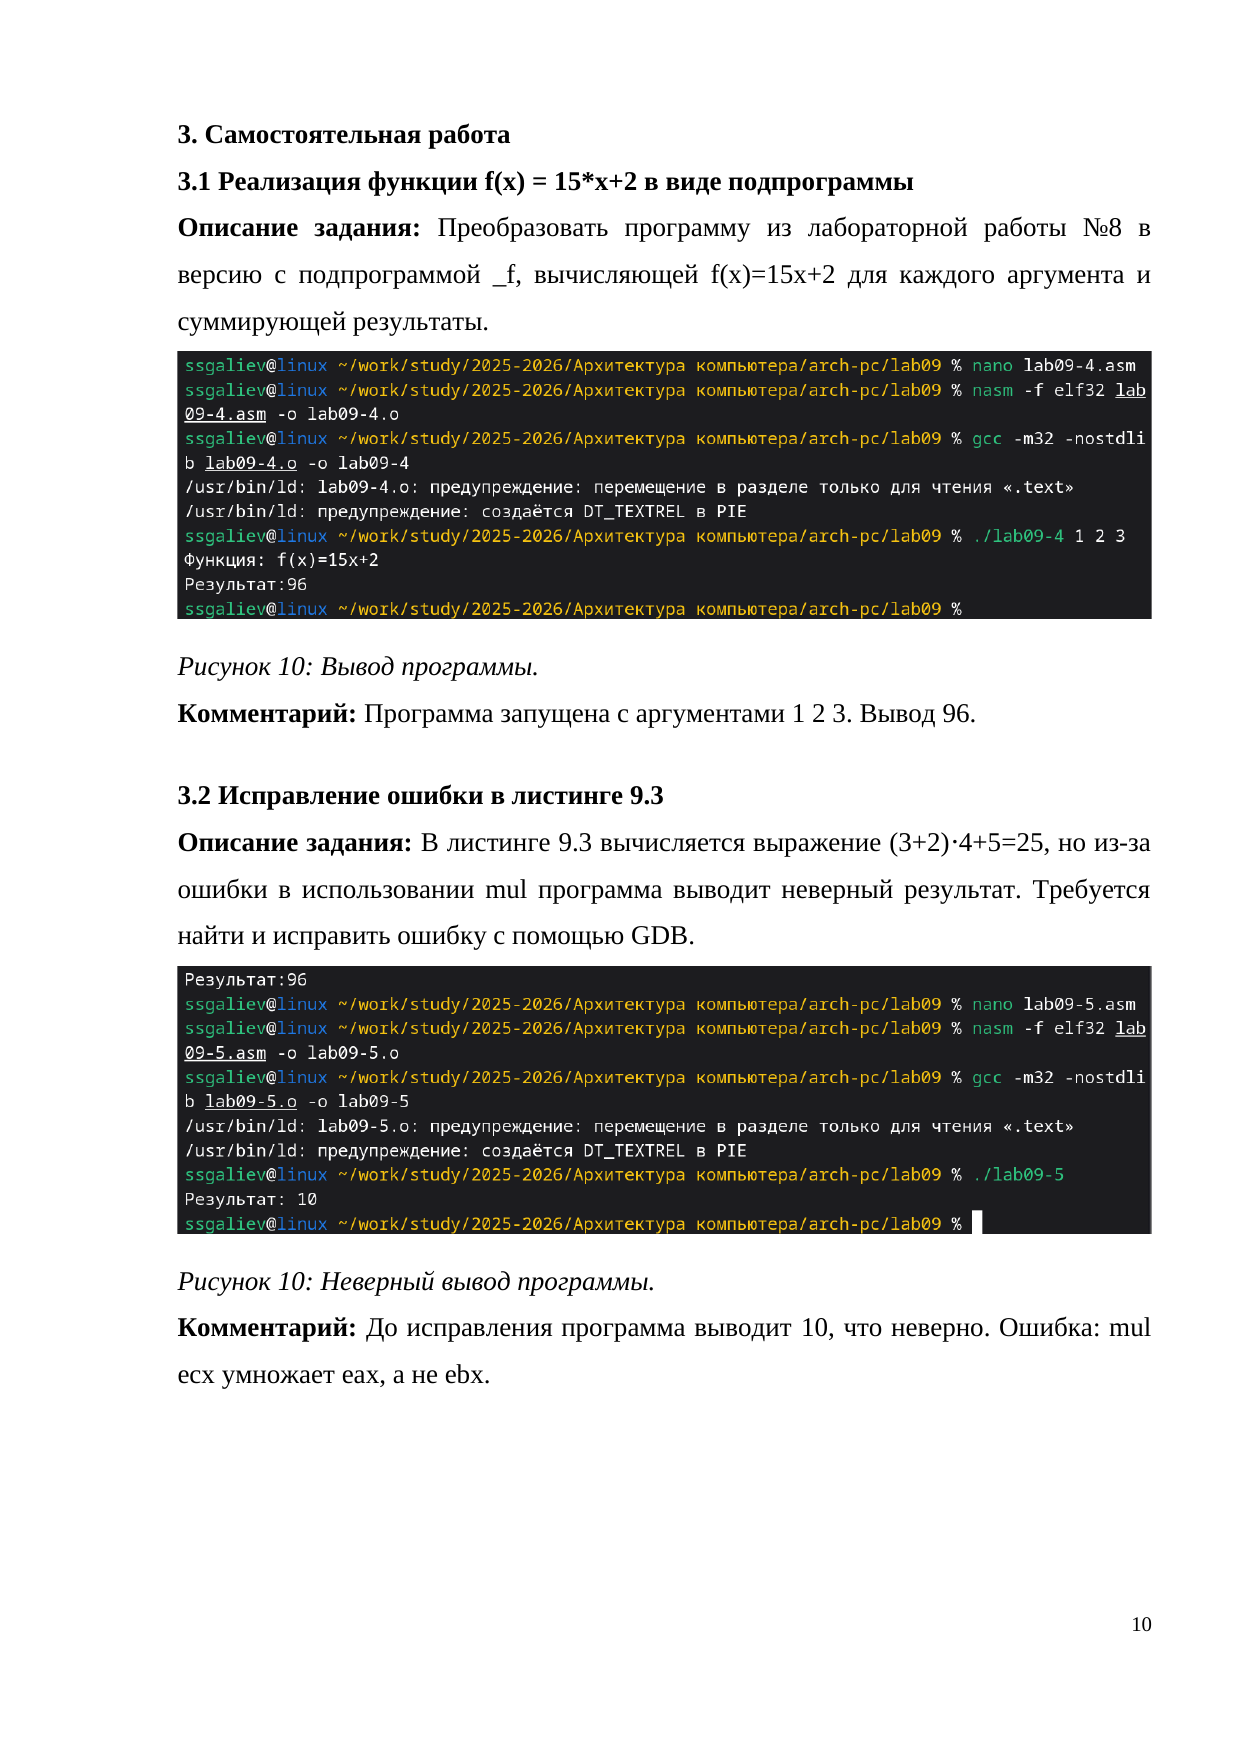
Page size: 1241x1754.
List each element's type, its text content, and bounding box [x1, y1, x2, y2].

picture [177, 351, 1152, 619]
text Комментарий: Программа запущена с аргументами 1 2 3. Вывод 96. [177, 697, 1152, 728]
picture [177, 966, 1152, 1234]
text Описание задания: Преобразовать программу из лабораторной работы №8 в версию с подпрограммой _f, вычисляющей f(x)=15x+2 для каждого аргумента и суммирующей результаты. [177, 211, 1152, 336]
text Рисунок 10: Неверный вывод программы. [177, 1234, 1152, 1296]
text 3.1 Реализация функции f(x) = 15*x+2 в виде подпрограммы [177, 165, 1152, 196]
text Рисунок 10: Вывод программы. [177, 619, 1152, 681]
text 3. Самостоятельная работа [177, 118, 1152, 149]
text Комментарий: До исправления программа выводит 10, что неверно. Ошибка: mul ecx умножает eax, а не ebx. [177, 1311, 1152, 1389]
text Описание задания: В листинге 9.3 вычисляется выражение (3+2)⋅4+5=25, но из-за ошибки в использовании mul программа выводит неверный результат. Требуется найти и исправить ошибку с помощью GDB. [177, 826, 1152, 951]
text 3.2 Исправление ошибки в листинге 9.3 [177, 779, 1152, 811]
